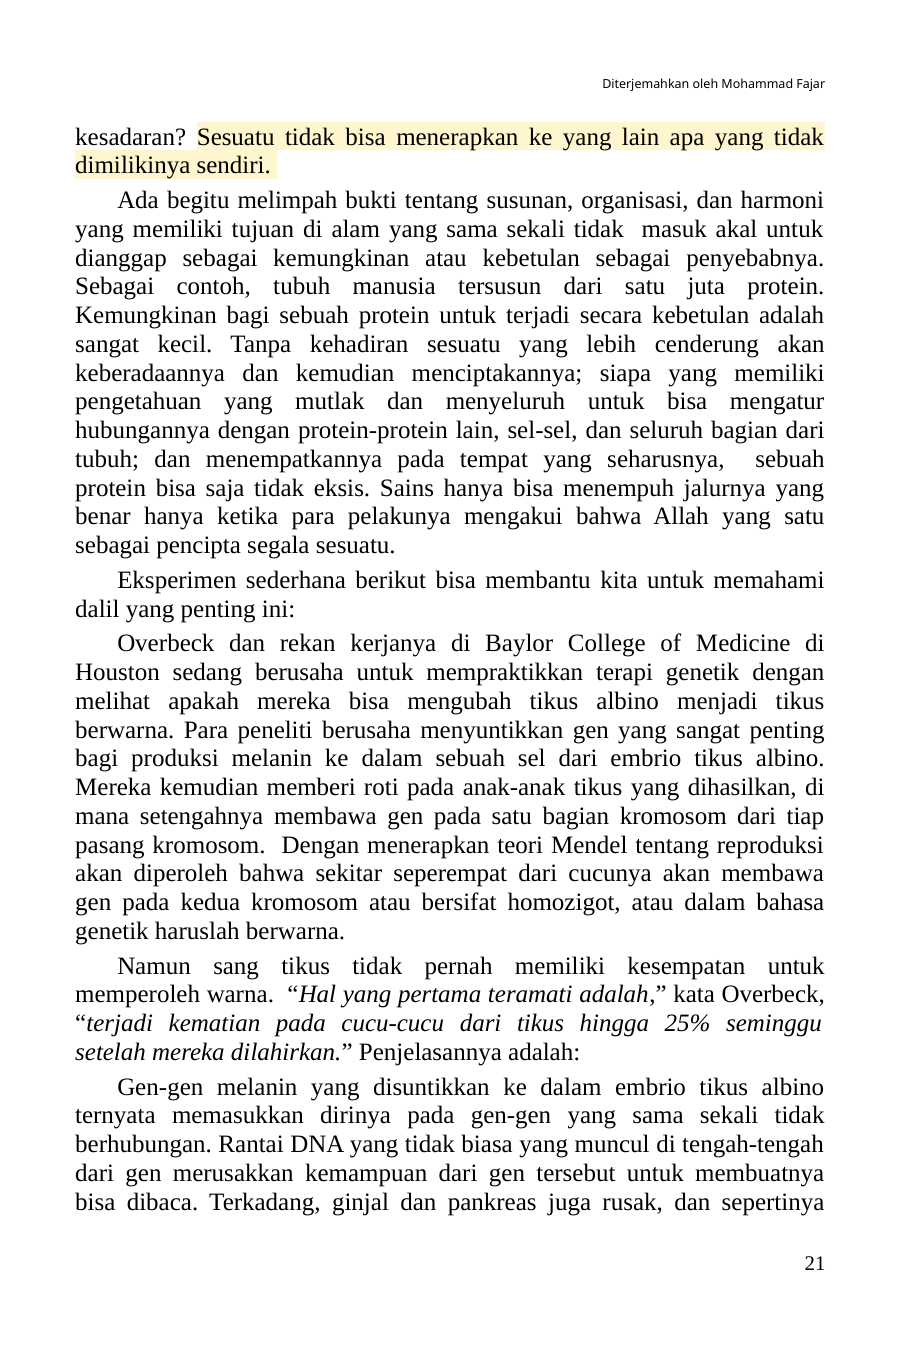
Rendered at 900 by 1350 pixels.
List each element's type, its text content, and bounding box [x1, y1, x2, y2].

text Ada begitu melimpah bukti tentang susunan, organisasi, dan harmoni yang memiliki tujuan di alam yang sama sekali tidak masuk akal untuk dianggap sebagai kemungkinan atau kebetulan sebagai penyebabnya. Sebagai contoh, tubuh manusia tersusun dari satu juta protein. Kemungkinan bagi sebuah protein untuk terjadi secara kebetulan adalah sangat kecil. Tanpa kehadiran sesuatu yang lebih cenderung akan keberadaannya dan kemudian menciptakannya; siapa yang memiliki pengetahuan yang mutlak dan menyeluruh untuk bisa mengatur hubungannya dengan protein-protein lain, sel-sel, dan seluruh bagian dari tubuh; dan menempatkannya pada tempat yang seharusnya, sebuah protein bisa saja tidak eksis. Sains hanya bisa menempuh jalurnya yang benar hanya ketika para pelakunya mengakui bahwa Allah yang satu sebagai pencipta segala sesuatu. [75, 185, 825, 559]
text Eksperimen sederhana berikut bisa membantu kita untuk memahami dalil yang penting ini: [75, 565, 825, 622]
text Namun sang tikus tidak pernah memiliki kesempatan untuk memperoleh warna. “Hal yang pertama teramati adalah,” kata Overbeck, “terjadi kematian pada cucu-cucu dari tikus hingga 25% seminggu setelah mereka dilahirkan.” Penjelasannya adalah: [75, 951, 825, 1066]
text Overbeck dan rekan kerjanya di Baylor College of Medicine di Houston sedang berusaha untuk mempraktikkan terapi genetik dengan melihat apakah mereka bisa mengubah tikus albino menjadi tikus berwarna. Para peneliti berusaha menyuntikkan gen yang sangat penting bagi produksi melanin ke dalam sebuah sel dari embrio tikus albino. Mereka kemudian memberi roti pada anak-anak tikus yang dihasilkan, di mana setengahnya membawa gen pada satu bagian kromosom dari tiap pasang kromosom. Dengan menerapkan teori Mendel tentang reproduksi akan diperoleh bahwa sekitar seperempat dari cucunya akan membawa gen pada kedua kromosom atau bersifat homozigot, atau dalam bahasa genetik haruslah berwarna. [75, 628, 825, 945]
text kesadaran? Sesuatu tidak bisa menerapkan ke yang lain apa yang tidak dimilikinya sendiri. [75, 122, 825, 179]
text Gen-gen melanin yang disuntikkan ke dalam embrio tikus albino ternyata memasukkan dirinya pada gen-gen yang sama sekali tidak berhubungan. Rantai DNA yang tidak biasa yang muncul di tengah-tengah dari gen merusakkan kemampuan dari gen tersebut untuk membuatnya bisa dibaca. Terkadang, ginjal dan pankreas juga rusak, dan sepertinya [75, 1072, 825, 1216]
